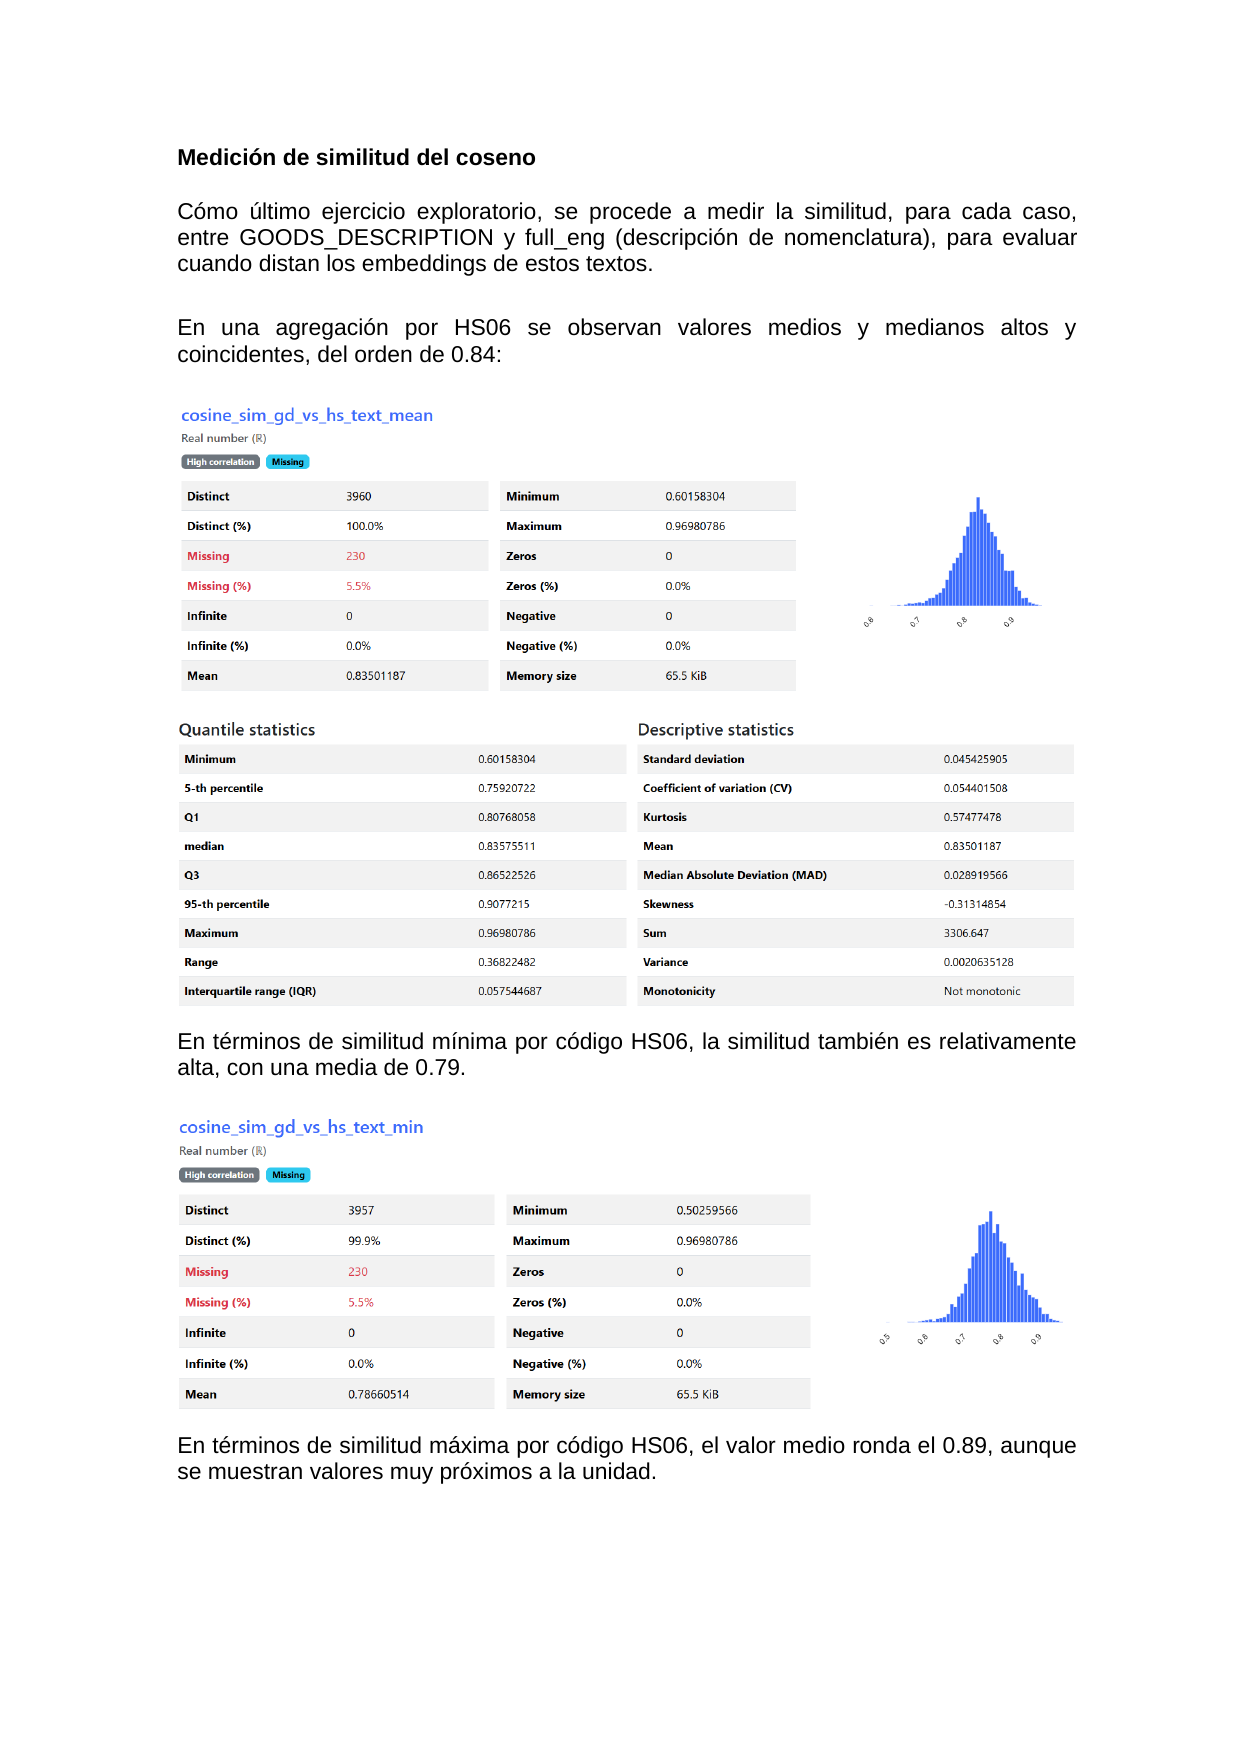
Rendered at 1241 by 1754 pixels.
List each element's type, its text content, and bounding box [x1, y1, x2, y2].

text En una agregación por HS06 se observan valores medios y medianos altos y coincidentes, del orden de 0.84: [177, 314, 1078, 367]
text En términos de similitud máxima por código HS06, el valor medio ronda el 0.89, aunque se muestran valores muy próximos a la unidad. [177, 1432, 1078, 1484]
picture [177, 1119, 1078, 1412]
picture [177, 406, 1078, 693]
text En términos de similitud mínima por código HS06, la similitud también es relativamente alta, con una media de 0.79. [177, 1028, 1078, 1081]
picture [177, 714, 1078, 1009]
text Cómo último ejercicio exploratorio, se procede a medir la similitud, para cada caso, entre GOODS_DESCRIPTION y full_eng (descripción de nomenclatura), para evaluar cuando distan los embeddings de estos textos. [177, 198, 1078, 277]
subtitle Medición de similitud del coseno [177, 144, 1078, 170]
